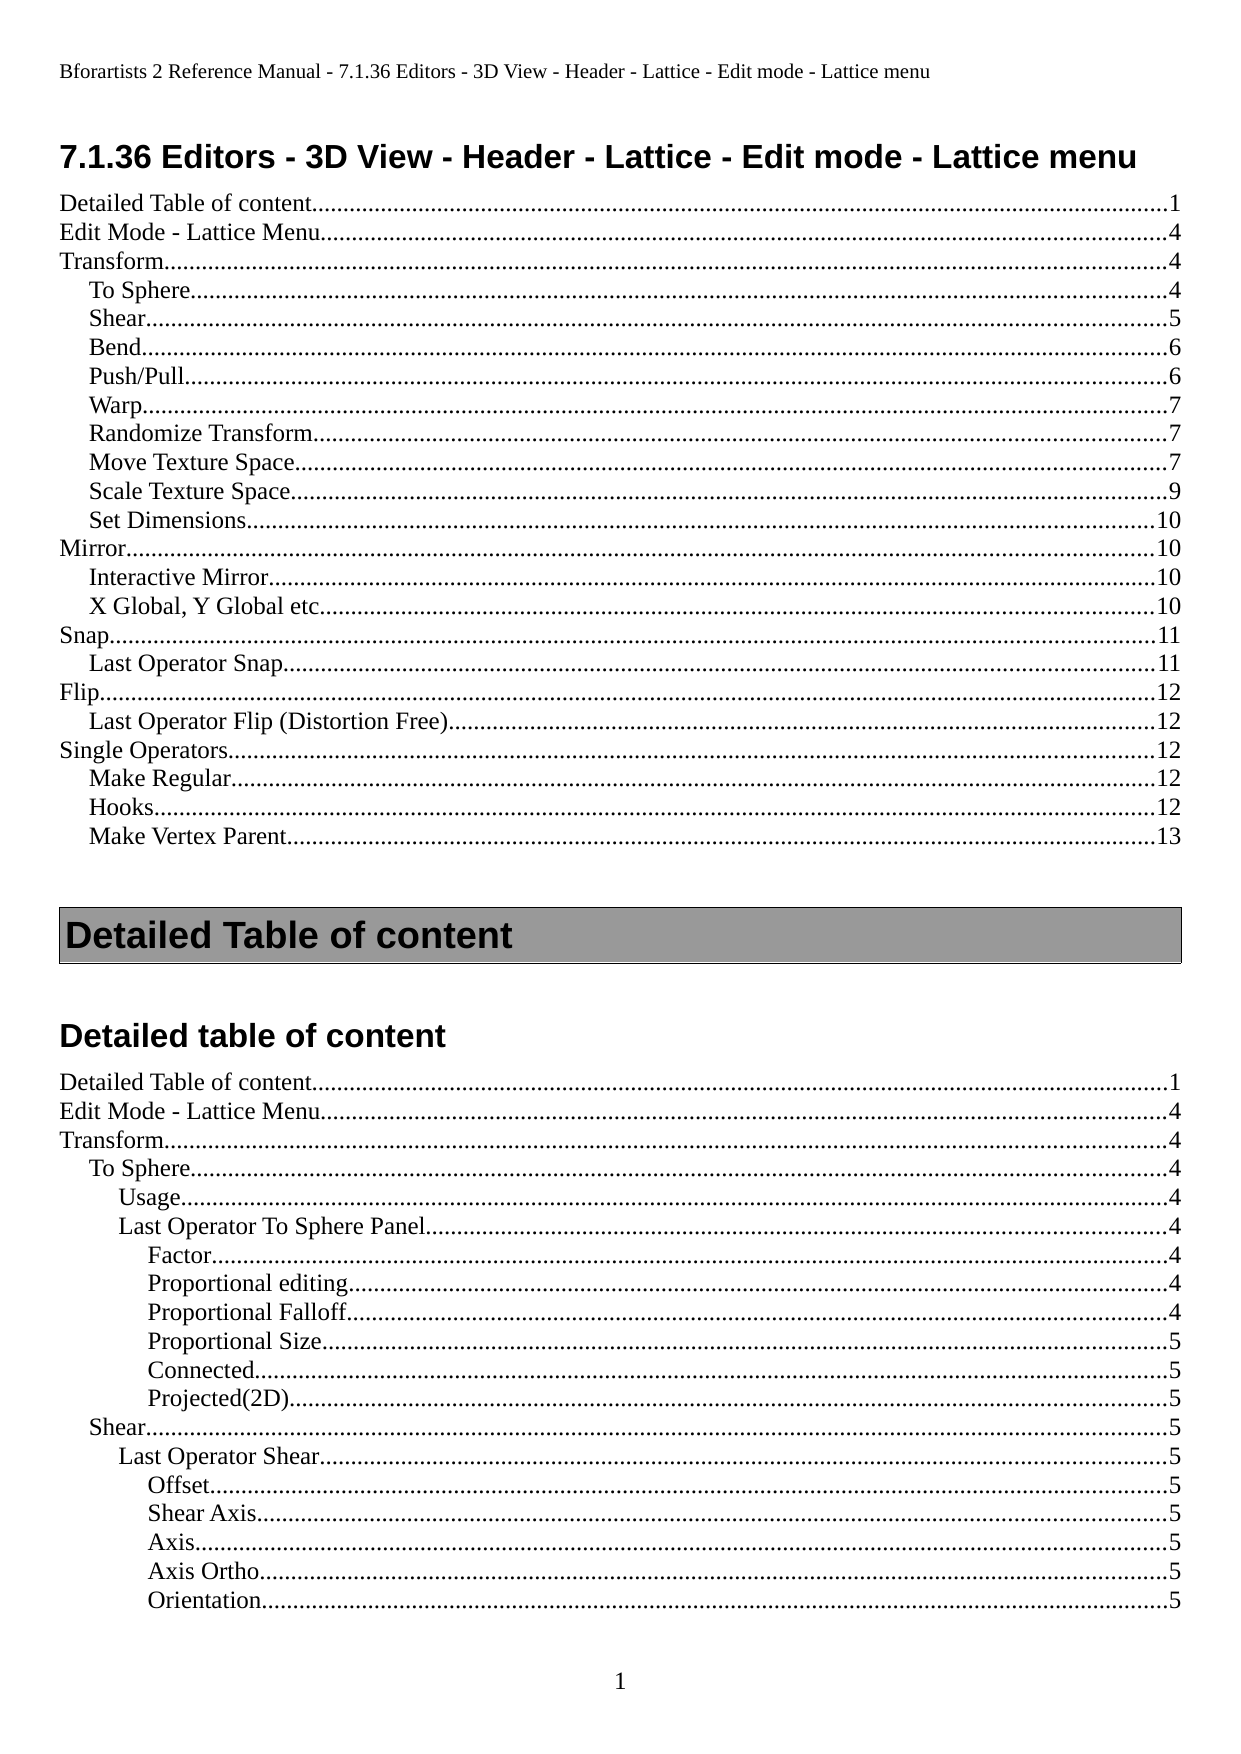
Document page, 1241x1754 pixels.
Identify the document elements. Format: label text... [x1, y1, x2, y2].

text Interactive Mirror 10 [88, 562, 1181, 591]
text Set Dimensions 10 [88, 505, 1181, 533]
text Detailed Table of content 1 [59, 188, 1181, 217]
text Scale Texture Space 9 [88, 476, 1181, 505]
text Shear 5 [88, 1412, 1181, 1441]
subtitle Detailed table of content [59, 1016, 1181, 1055]
text Warp 7 [88, 390, 1181, 418]
text Orientation 5 [147, 1585, 1181, 1613]
text Last Operator Snap 11 [88, 648, 1181, 677]
text Proportional Size 5 [147, 1326, 1181, 1355]
text Detailed Table of content 1 [59, 1067, 1181, 1096]
text Shear 5 [88, 303, 1181, 332]
text Flip 12 [59, 677, 1181, 706]
text Axis Ortho 5 [147, 1556, 1181, 1585]
text Hooks 12 [88, 792, 1181, 821]
text Projected(2D) 5 [147, 1383, 1181, 1412]
text Last Operator To Sphere Panel 4 [118, 1211, 1181, 1240]
text Axis 5 [147, 1527, 1181, 1556]
text To Sphere 4 [88, 1153, 1181, 1182]
text Push/Pull 6 [88, 361, 1181, 390]
table_header Detailed Table of content [60, 908, 1181, 962]
text Factor 4 [147, 1240, 1181, 1268]
text Connected 5 [147, 1355, 1181, 1383]
text Last Operator Shear 5 [118, 1441, 1181, 1470]
text Offset 5 [147, 1470, 1181, 1498]
text Edit Mode - Lattice Menu 4 [59, 1096, 1181, 1125]
text To Sphere 4 [88, 275, 1181, 303]
subtitle 7.1.36 Editors - 3D View - Header - Lattice - Edit mode - Lattice menu [59, 138, 1181, 176]
text Usage 4 [118, 1182, 1181, 1211]
text Mirror 10 [59, 533, 1181, 562]
text Make Vertex Parent 13 [88, 821, 1181, 850]
text Proportional editing 4 [147, 1268, 1181, 1297]
text X Global, Y Global etc. 10 [88, 591, 1181, 620]
text Snap 11 [59, 620, 1181, 648]
text Randomize Transform 7 [88, 418, 1181, 447]
text Bend 6 [88, 332, 1181, 361]
text Make Regular 12 [88, 763, 1181, 792]
text Proportional Falloff 4 [147, 1297, 1181, 1326]
text Edit Mode - Lattice Menu 4 [59, 217, 1181, 246]
text Last Operator Flip (Distortion Free) 12 [88, 706, 1181, 735]
text Shear Axis 5 [147, 1498, 1181, 1527]
text Single Operators 12 [59, 735, 1181, 763]
text Transform 4 [59, 1125, 1181, 1153]
text Transform 4 [59, 246, 1181, 275]
text Move Texture Space 7 [88, 447, 1181, 476]
